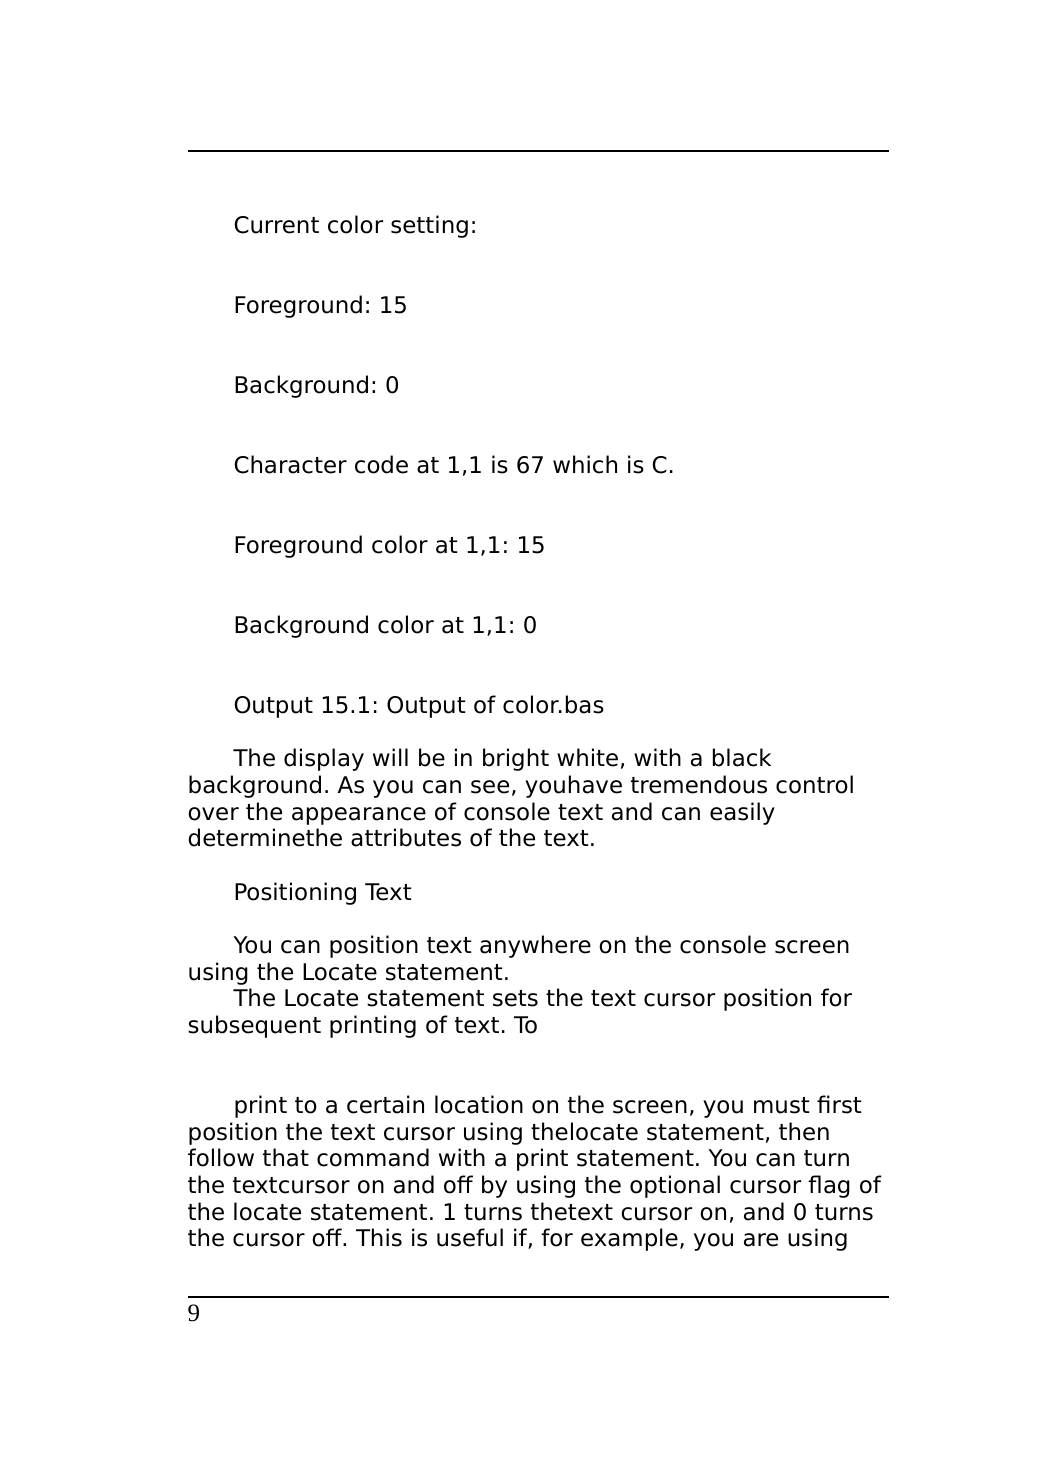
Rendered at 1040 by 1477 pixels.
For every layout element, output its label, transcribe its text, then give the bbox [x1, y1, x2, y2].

text The Locate statement sets the text cursor position for subsequent printing of text. To [187, 985, 889, 1039]
text Character code at 1,1 is 67 which is C. [187, 452, 889, 479]
text Foreground: 15 [187, 292, 889, 319]
text Current color setting: [187, 212, 889, 239]
text print to a certain location on the screen, you must first position the text cursor using thelocate statement, then follow that command with a print statement. You can turn the textcursor on and off by using the optional cursor flag of the locate statement. 1 turns thetext cursor on, and 0 turns the cursor off. This is useful if, for example, you are using [187, 1092, 889, 1252]
text Foreground color at 1,1: 15 [187, 532, 889, 559]
text The display will be in bright white, with a black background. As you can see, youhave tremendous control over the appearance of console text and can easily determinethe attributes of the text. [187, 745, 889, 852]
text Background color at 1,1: 0 [187, 612, 889, 639]
text Output 15.1: Output of color.bas [187, 692, 889, 719]
text You can position text anywhere on the console screen using the Locate statement. [187, 932, 889, 985]
text Background: 0 [187, 372, 889, 399]
text Positioning Text [187, 879, 889, 905]
